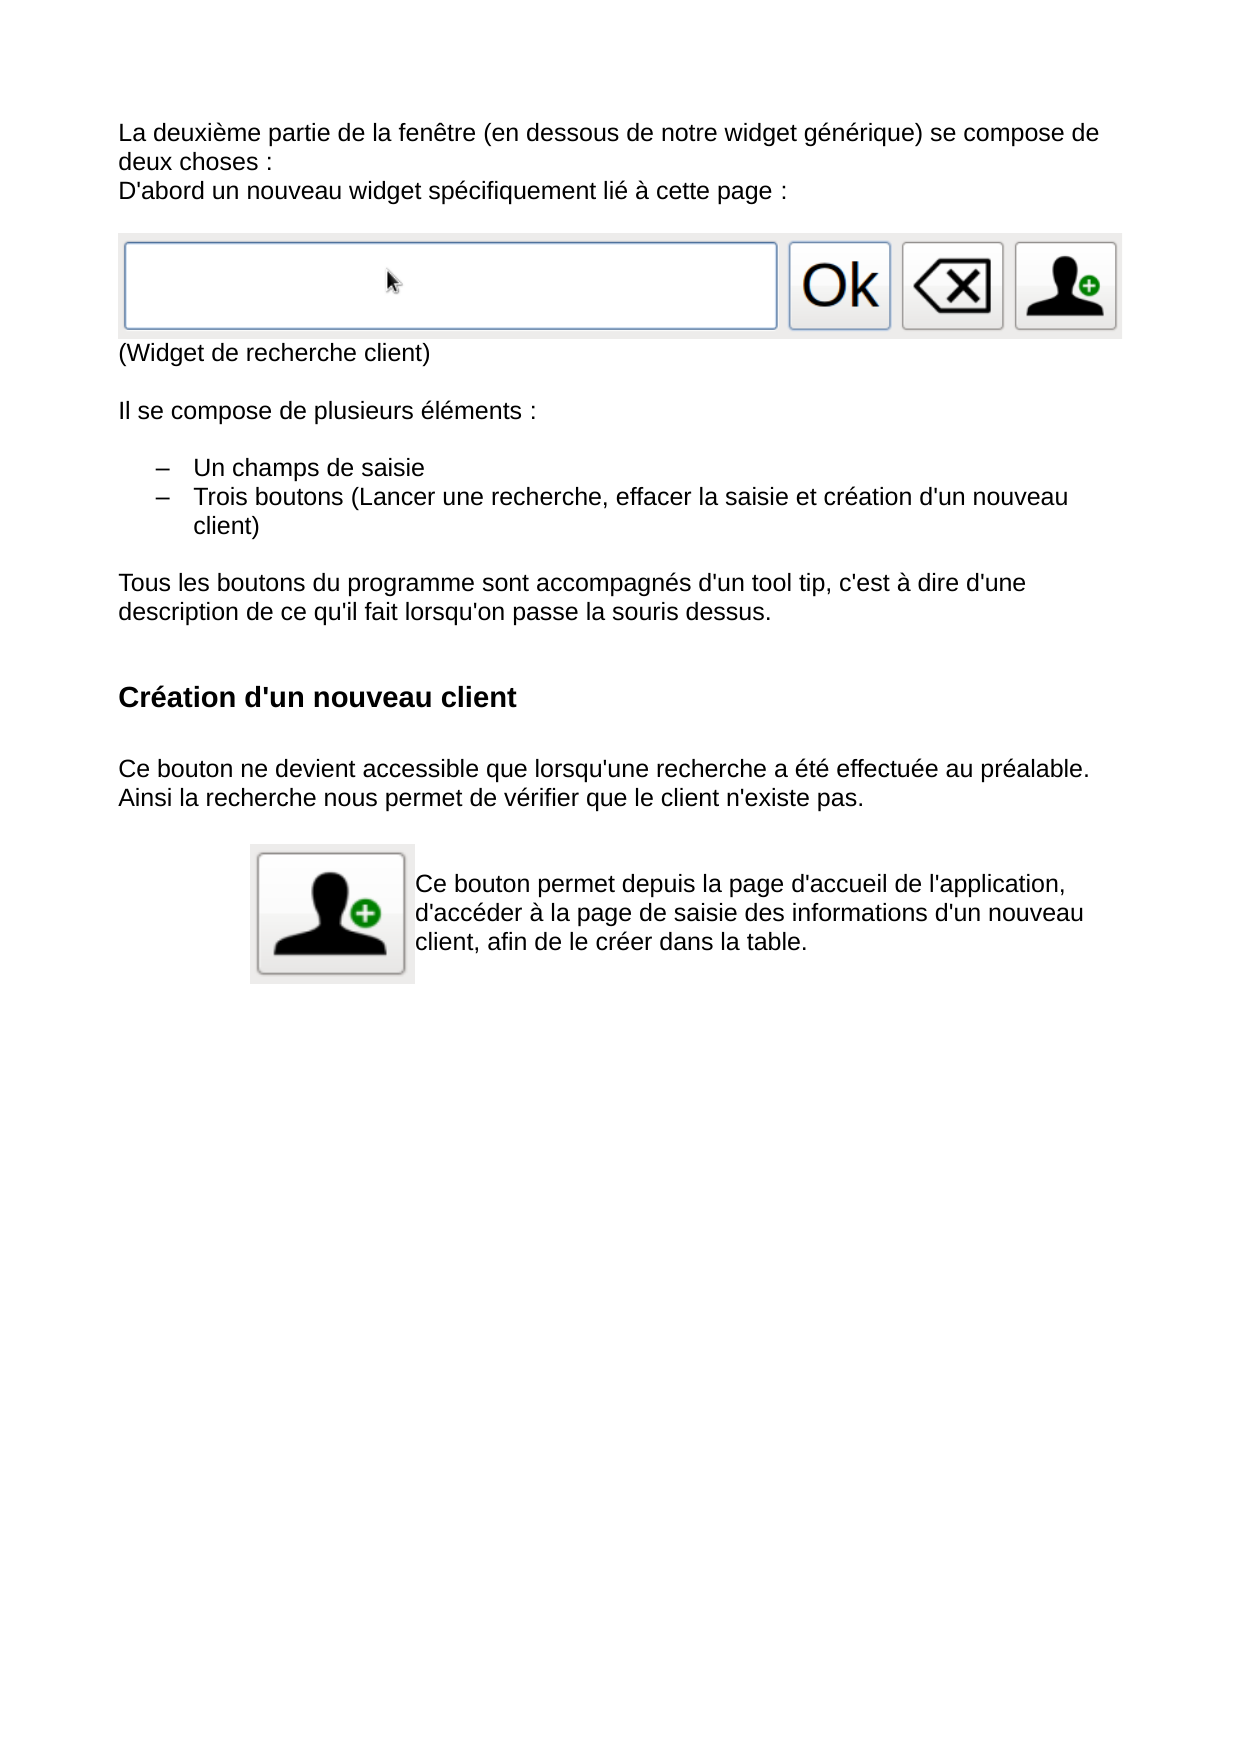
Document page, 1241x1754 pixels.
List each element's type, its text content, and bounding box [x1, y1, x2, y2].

text Ce bouton ne devient accessible que lorsqu'une recherche a été effectuée au préalable. Ainsi la recherche nous permet de vérifier que le client n'existe pas. [118, 754, 1122, 812]
text Ce bouton permet depuis la page d'accueil de l'application, d'accéder à la page de saisie des informations d'un nouveau client, afin de le créer dans la table. [415, 869, 1122, 956]
text Tous les boutons du programme sont accompagnés d'un tool tip, c'est à dire d'une description de ce qu'il fait lorsqu'on passe la souris dessus. [118, 568, 1122, 626]
list Trois boutons (Lancer une recherche, effacer la saisie et création d'un nouveau client) [156, 482, 1122, 540]
subtitle Création d'un nouveau client [118, 680, 1122, 713]
picture [118, 233, 1123, 339]
text D'abord un nouveau widget spécifiquement lié à cette page : [118, 176, 1122, 204]
text [118, 869, 250, 956]
text La deuxième partie de la fenêtre (en dessous de notre widget générique) se compose de deux choses : [118, 118, 1122, 176]
text Il se compose de plusieurs éléments : [118, 396, 1122, 424]
picture [250, 844, 415, 984]
list Un champs de saisie [156, 453, 1122, 482]
text (Widget de recherche client) [118, 339, 1122, 367]
